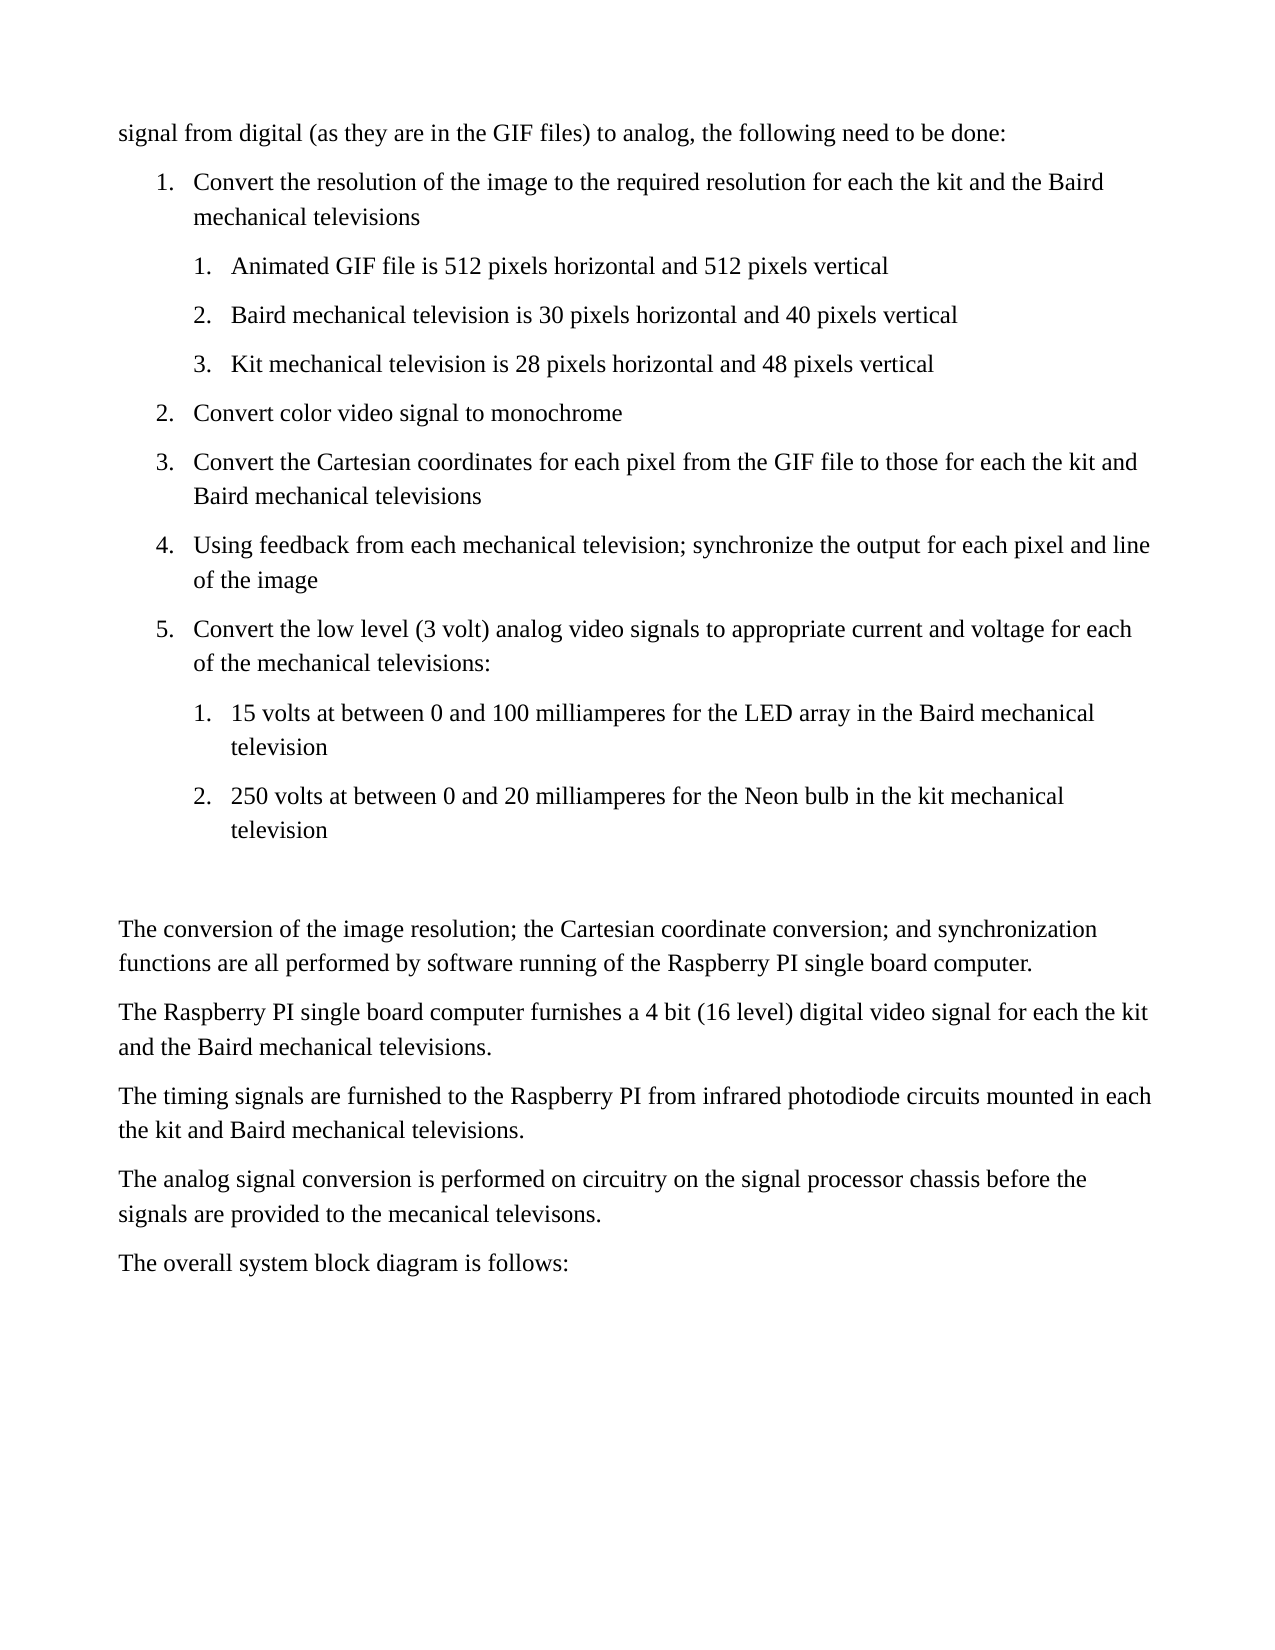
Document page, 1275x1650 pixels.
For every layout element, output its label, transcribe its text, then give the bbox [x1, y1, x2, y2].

list Animated GIF file is 512 pixels horizontal and 512 pixels vertical [193, 251, 1157, 279]
list Convert color video signal to monochrome [156, 398, 1157, 427]
text The Raspberry PI single board computer furnishes a 4 bit (16 level) digital video signal for each the kit and the Baird mechanical televisions. [118, 997, 1157, 1061]
list Convert the Cartesian coordinates for each pixel from the GIF file to those for each the kit and Baird mechanical televisions [156, 447, 1157, 510]
text The conversion of the image resolution; the Cartesian coordinate conversion; and synchronization functions are all performed by software running of the Raspberry PI single board computer. [118, 914, 1157, 977]
list Baird mechanical television is 30 pixels horizontal and 40 pixels vertical [193, 300, 1157, 328]
text signal from digital (as they are in the GIF files) to analog, the following need to be done: [118, 118, 1157, 147]
list Kit mechanical television is 28 pixels horizontal and 48 pixels vertical [193, 349, 1157, 378]
text The overall system block diagram is follows: [118, 1248, 1157, 1277]
list Convert the low level (3 volt) analog video signals to appropriate current and voltage for each of the mechanical televisions: [156, 614, 1157, 677]
text The analog signal conversion is performed on circuitry on the signal processor chassis before the signals are provided to the mecanical televisons. [118, 1164, 1157, 1228]
list 250 volts at between 0 and 20 milliamperes for the Neon bulb in the kit mechanical television [193, 781, 1157, 844]
list Convert the resolution of the image to the required resolution for each the kit and the Baird mechanical televisions [156, 167, 1157, 230]
list Using feedback from each mechanical television; synchronize the output for each pixel and line of the image [156, 531, 1157, 594]
text The timing signals are furnished to the Raspberry PI from infrared photodiode circuits mounted in each the kit and Baird mechanical televisions. [118, 1081, 1157, 1144]
list 15 volts at between 0 and 100 milliamperes for the LED array in the Baird mechanical television [193, 698, 1157, 761]
